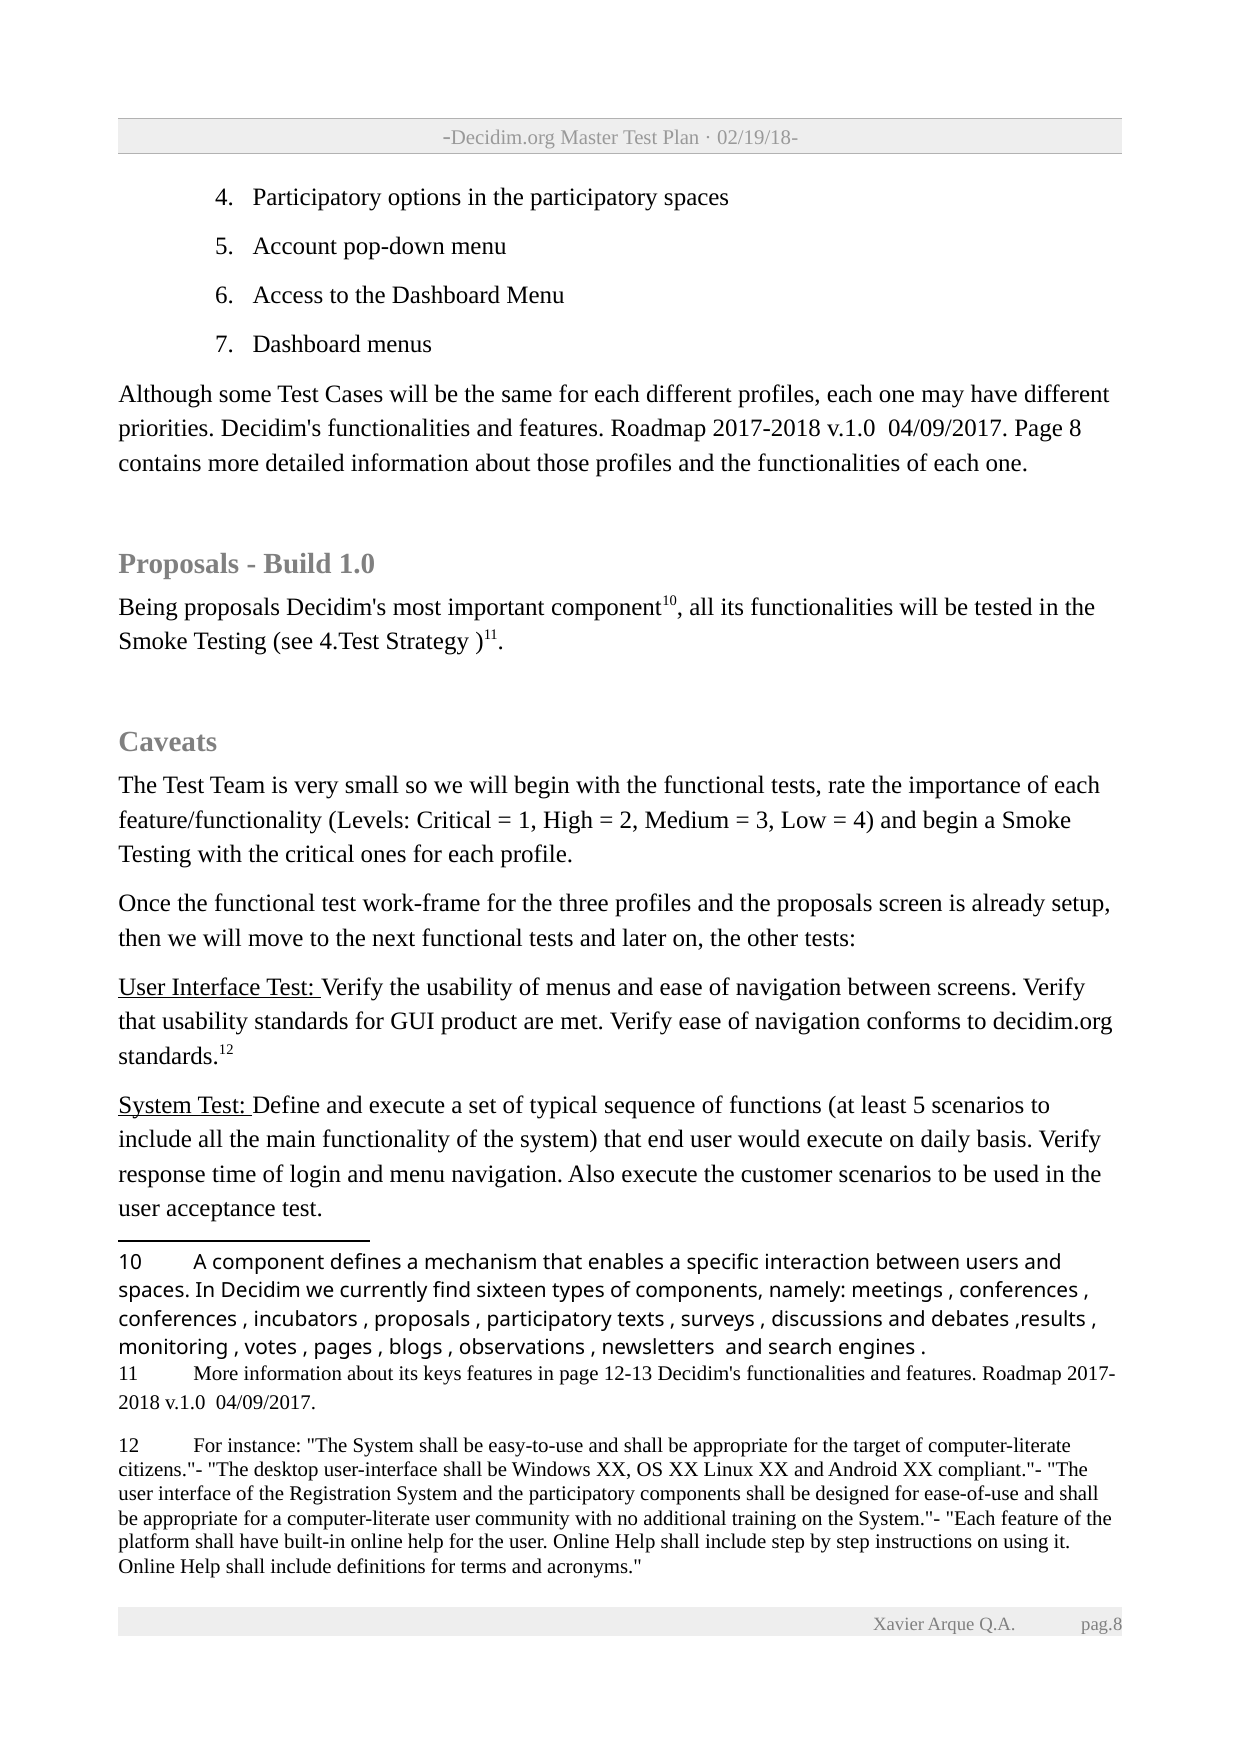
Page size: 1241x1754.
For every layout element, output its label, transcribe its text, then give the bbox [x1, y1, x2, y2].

text Although some Test Cases will be the same for each different profiles, each one may have different priorities. Decidim's functionalities and features. Roadmap 2017-2018 v.1.0 04/09/2017. Page 8 contains more detailed information about those profiles and the functionalities of each one. [118, 379, 1122, 476]
text System Test: Define and execute a set of typical sequence of functions (at least 5 scenarios to include all the main functionality of the system) that end user would execute on daily basis. Verify response time of login and menu navigation. Also execute the customer scenarios to be used in the user acceptance test. [118, 1090, 1122, 1222]
subtitle Caveats [118, 724, 1122, 758]
subtitle Proposals - Build 1.0 [118, 546, 1122, 579]
text More information about its keys features in page 12-13 Decidim's functionalities and features. Roadmap 2017-2018 v.1.0 04/09/2017. [118, 1361, 1122, 1414]
text User Interface Test: Verify the usability of menus and ease of navigation between screens. Verify that usability standards for GUI product are met. Verify ease of navigation conforms to decidim.org standards. [118, 972, 1122, 1070]
text A component defines a mechanism that enables a specific interaction between users and spaces. In Decidim we currently find sixteen types of components, namely: meetings , conferences , conferences , incubators , proposals , participatory texts , surveys , discussions and debates ,results , monitoring , votes , pages , blogs , observations , newsletters and search engines . [118, 1247, 1122, 1361]
list Dashboard menus [215, 329, 1122, 358]
text Once the functional test work-frame for the three profiles and the proposals screen is already setup, then we will move to the next functional tests and later on, the other tests: [118, 888, 1122, 952]
list Participatory options in the participatory spaces [215, 182, 1122, 211]
text Being proposals Decidim's most important component, all its functionalities will be tested in the Smoke Testing (see 4.Test Strategy ). [118, 592, 1122, 655]
text The Test Team is very small so we will begin with the functional tests, rate the importance of each feature/functionality (Levels: Critical = 1, High = 2, Medium = 3, Low = 4) and begin a Smoke Testing with the critical ones for each profile. [118, 770, 1122, 868]
list Access to the Dashboard Menu [215, 281, 1122, 309]
list Account pop-down menu [215, 231, 1122, 260]
text For instance: "The System shall be easy-to-use and shall be appropriate for the target of computer-literate citizens."- "The desktop user-interface shall be Windows XX, OS XX Linux XX and Android XX compliant."- "The user interface of the Registration System and the participatory components shall be designed for ease-of-use and shall be appropriate for a computer-literate user community with no additional training on the System."- "Each feature of the platform shall have built-in online help for the user. Online Help shall include step by step instructions on using it. Online Help shall include definitions for terms and acronyms." [118, 1433, 1122, 1578]
